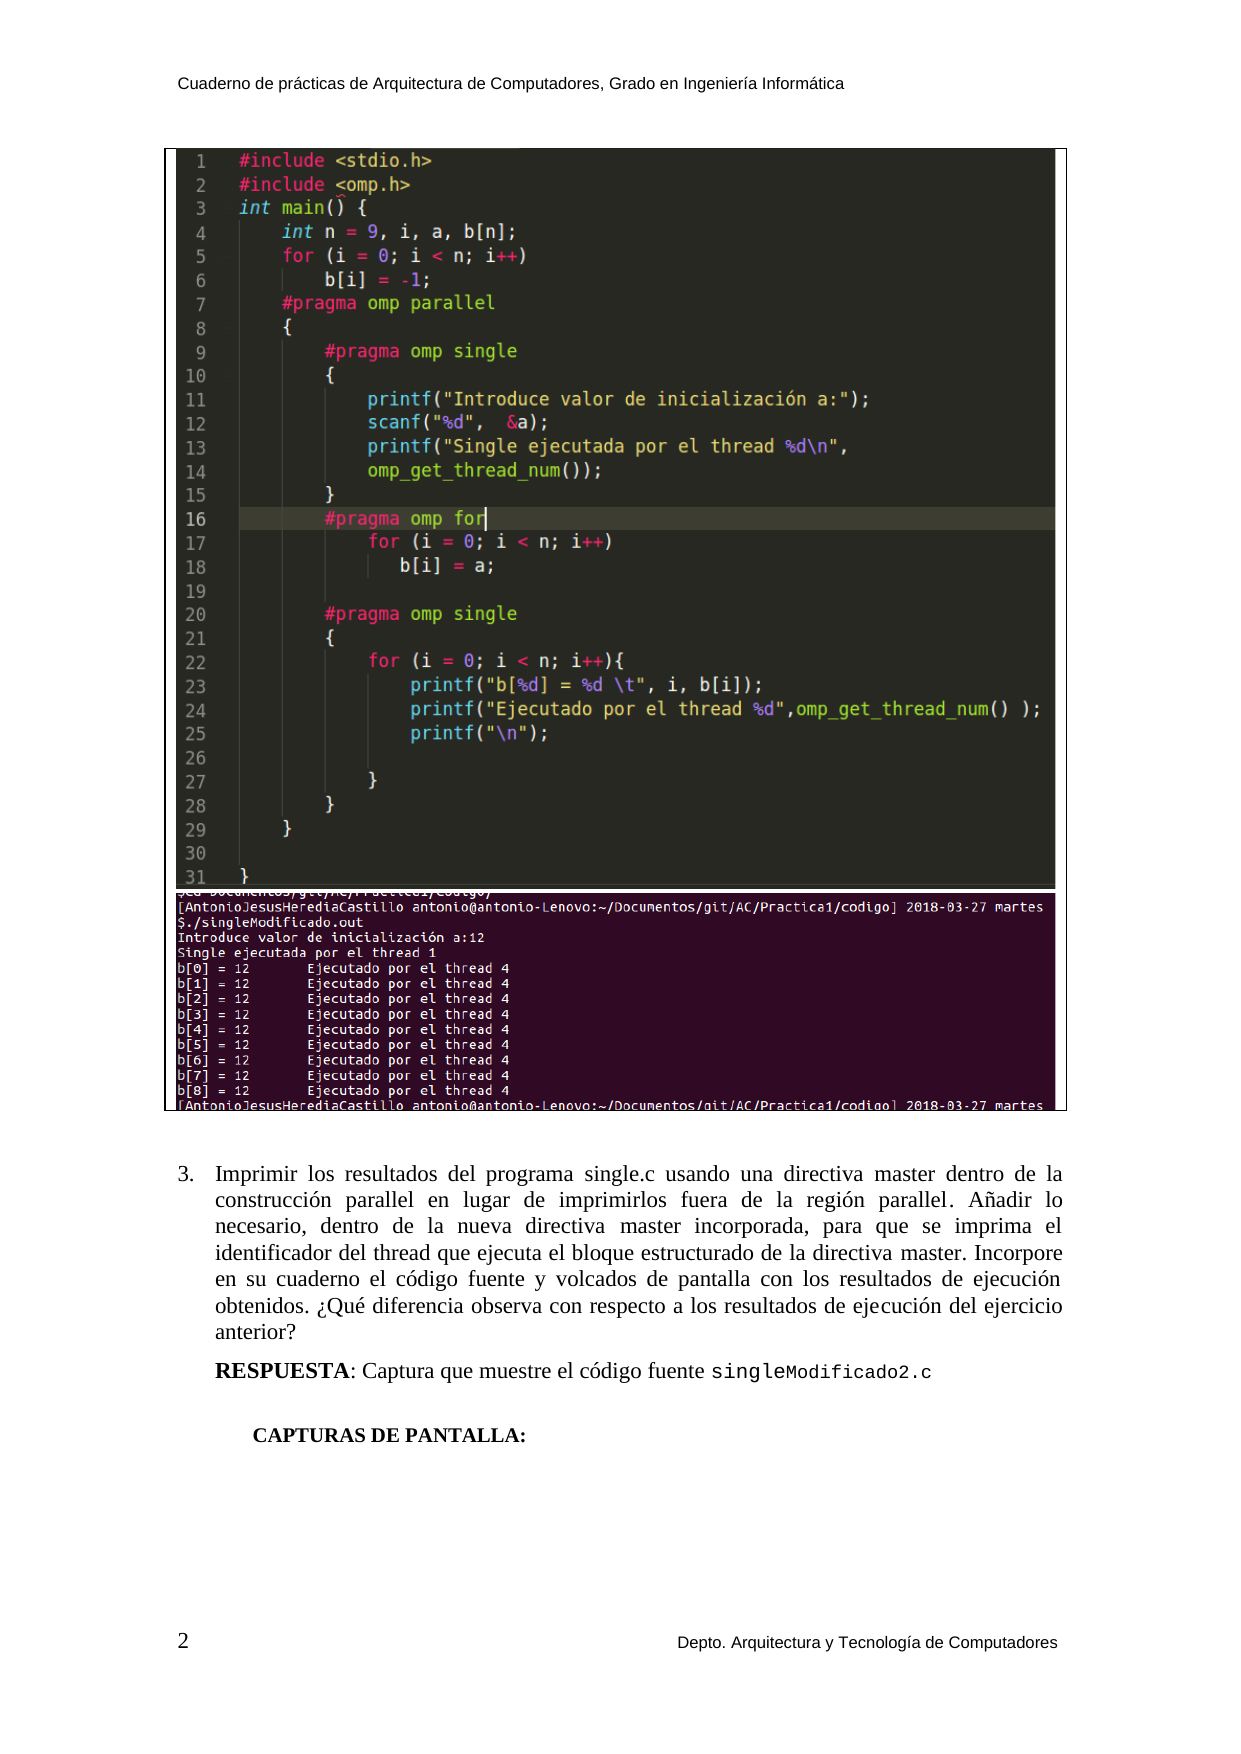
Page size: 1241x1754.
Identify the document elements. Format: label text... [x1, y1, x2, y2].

picture [176, 148, 1056, 889]
picture [176, 893, 1056, 1110]
text CAPTURAS DE PANTALLA: [252, 1423, 1063, 1447]
list Imprimir los resultados del programa single.c usando una directiva master dentro de la construcción parallel en lugar de imprimirlos fuera de la región parallel. Añadir lo necesario, dentro de la nueva directiva master incorporada, para que se imprima el identificador del thread que ejecuta el bloque estructurado de la directiva master. Incorpore en su cuaderno el código fuente y volcados de pantalla con los resultados de ejecución obtenidos. ¿Qué diferencia observa con respecto a los resultados de ejecución del ejercicio anterior? [177, 1160, 1063, 1344]
text RESPUESTA: Captura que muestre el código fuente singleModificado2.c [215, 1357, 1063, 1384]
table_header [166, 149, 1066, 1110]
